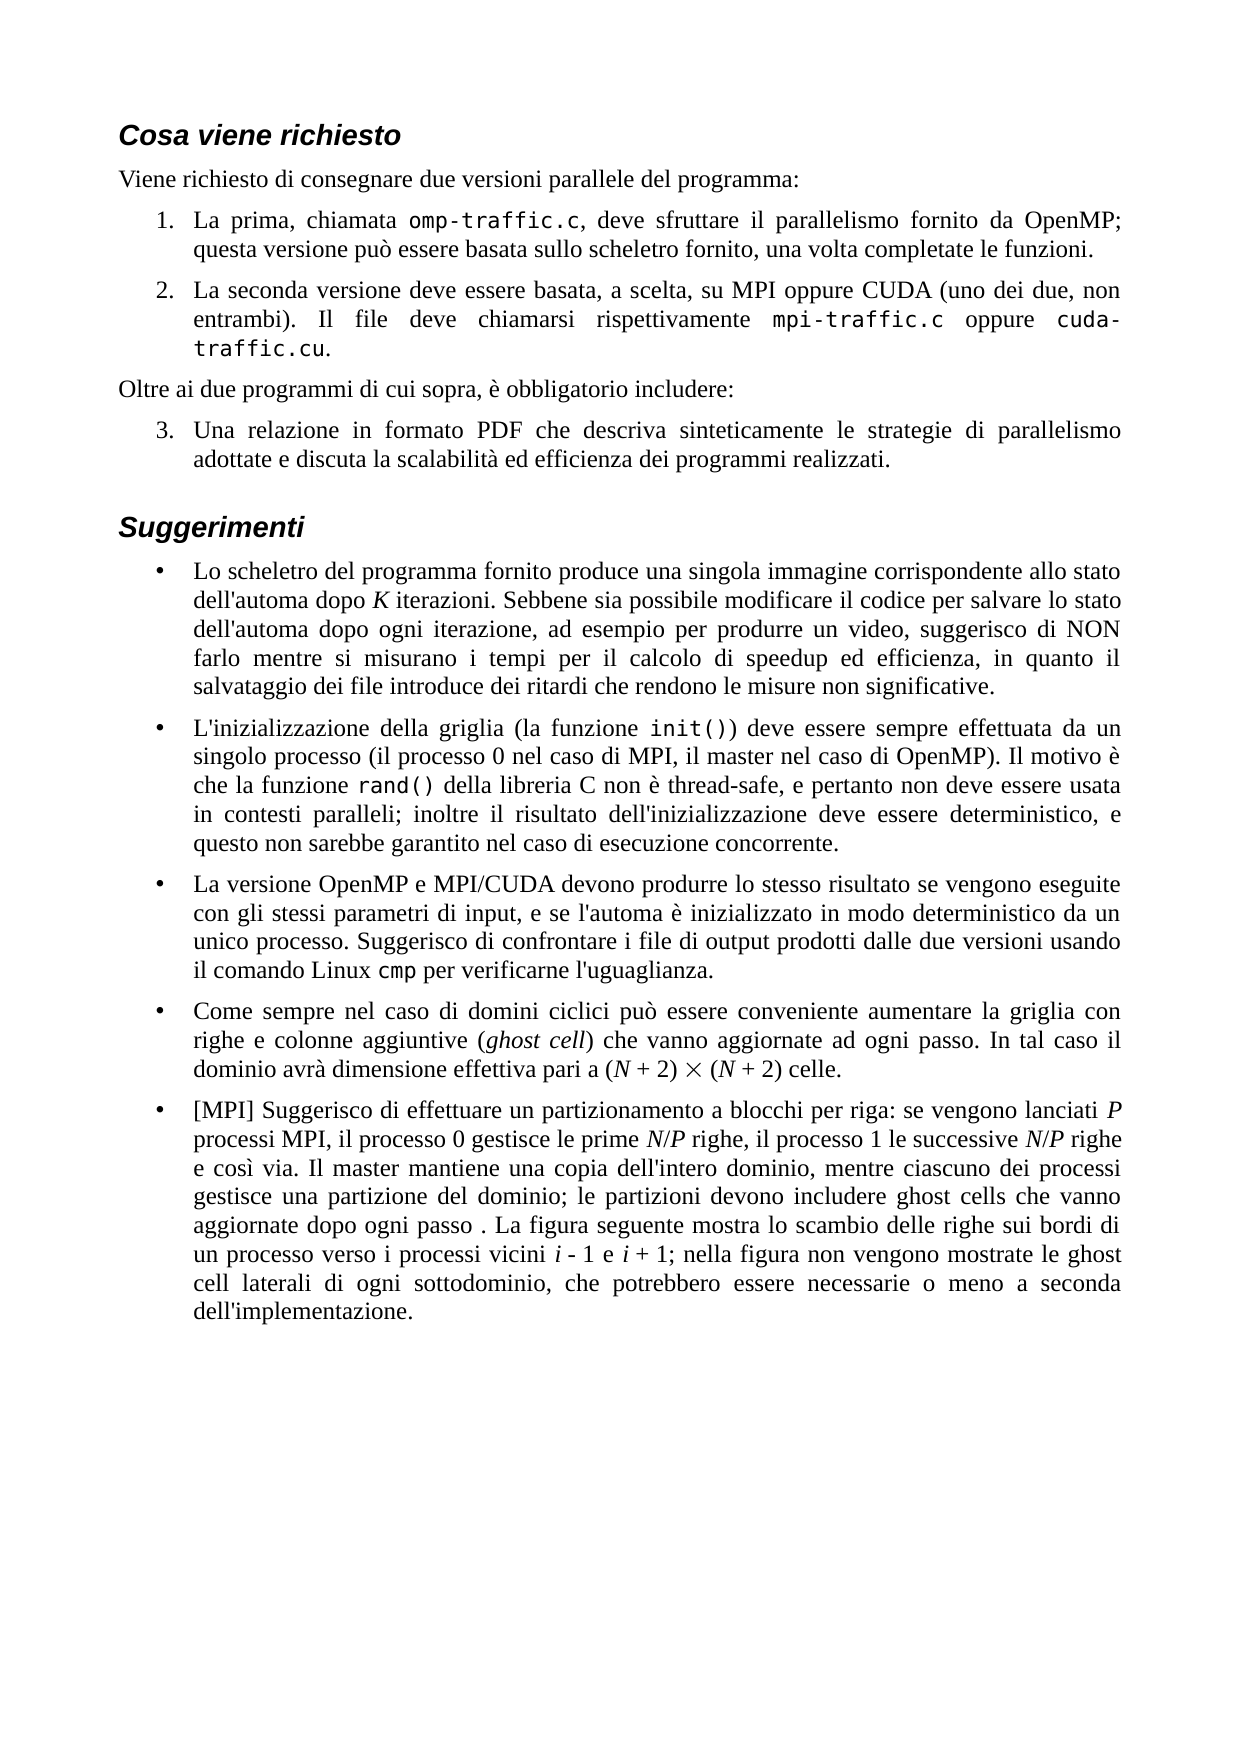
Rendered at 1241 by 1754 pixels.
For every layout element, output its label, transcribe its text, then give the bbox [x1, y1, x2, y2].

list La seconda versione deve essere basata, a scelta, su MPI oppure CUDA (uno dei due, non entrambi). Il file deve chiamarsi rispettivamente mpi-traffic.c oppure cuda-traffic.cu. [156, 275, 1122, 362]
list La prima, chiamata omp-traffic.c, deve sfruttare il parallelismo fornito da OpenMP; questa versione può essere basata sullo scheletro fornito, una volta completate le funzioni. [156, 205, 1122, 263]
list L'inizializzazione della griglia (la funzione init()) deve essere sempre effettuata da un singolo processo (il processo 0 nel caso di MPI, il master nel caso di OpenMP). Il motivo è che la funzione rand() della libreria C non è thread-safe, e pertanto non deve essere usata in contesti paralleli; inoltre il risultato dell'inizializzazione deve essere deterministico, e questo non sarebbe garantito nel caso di esecuzione concorrente. [156, 713, 1122, 856]
text Viene richiesto di consegnare due versioni parallele del programma: [118, 164, 1122, 193]
text Oltre ai due programmi di cui sopra, è obbligatorio includere: [118, 374, 1122, 403]
list Lo scheletro del programma fornito produce una singola immagine corrispondente allo stato dell'automa dopo K iterazioni. Sebbene sia possibile modificare il codice per salvare lo stato dell'automa dopo ogni iterazione, ad esempio per produrre un video, suggerisco di NON farlo mentre si misurano i tempi per il calcolo di speedup ed efficienza, in quanto il salvataggio dei file introduce dei ritardi che rendono le misure non significative. [156, 556, 1122, 700]
list Come sempre nel caso di domini ciclici può essere conveniente aumentare la griglia con righe e colonne aggiuntive (ghost cell) che vanno aggiornate ad ogni passo. In tal caso il dominio avrà dimensione effettiva pari a (N + 2)  (N + 2) celle. [156, 996, 1122, 1083]
subtitle Suggerimenti [118, 510, 1122, 544]
list La versione OpenMP e MPI/CUDA devono produrre lo stesso risultato se vengono eseguite con gli stessi parametri di input, e se l'automa è inizializzato in modo deterministico da un unico processo. Suggerisco di confrontare i file di output prodotti dalle due versioni usando il comando Linux cmp per verificarne l'uguaglianza. [156, 869, 1122, 984]
list Una relazione in formato PDF che descriva sinteticamente le strategie di parallelismo adottate e discuta la scalabilità ed efficienza dei programmi realizzati. [156, 415, 1122, 473]
subtitle Cosa viene richiesto [118, 118, 1122, 152]
list [MPI] Suggerisco di effettuare un partizionamento a blocchi per riga: se vengono lanciati P processi MPI, il processo 0 gestisce le prime N/P righe, il processo 1 le successive N/P righe e così via. Il master mantiene una copia dell'intero dominio, mentre ciascuno dei processi gestisce una partizione del dominio; le partizioni devono includere ghost cells che vanno aggiornate dopo ogni passo . La figura seguente mostra lo scambio delle righe sui bordi di un processo verso i processi vicini i - 1 e i + 1; nella figura non vengono mostrate le ghost cell laterali di ogni sottodominio, che potrebbero essere necessarie o meno a seconda dell'implementazione. [156, 1095, 1122, 1354]
